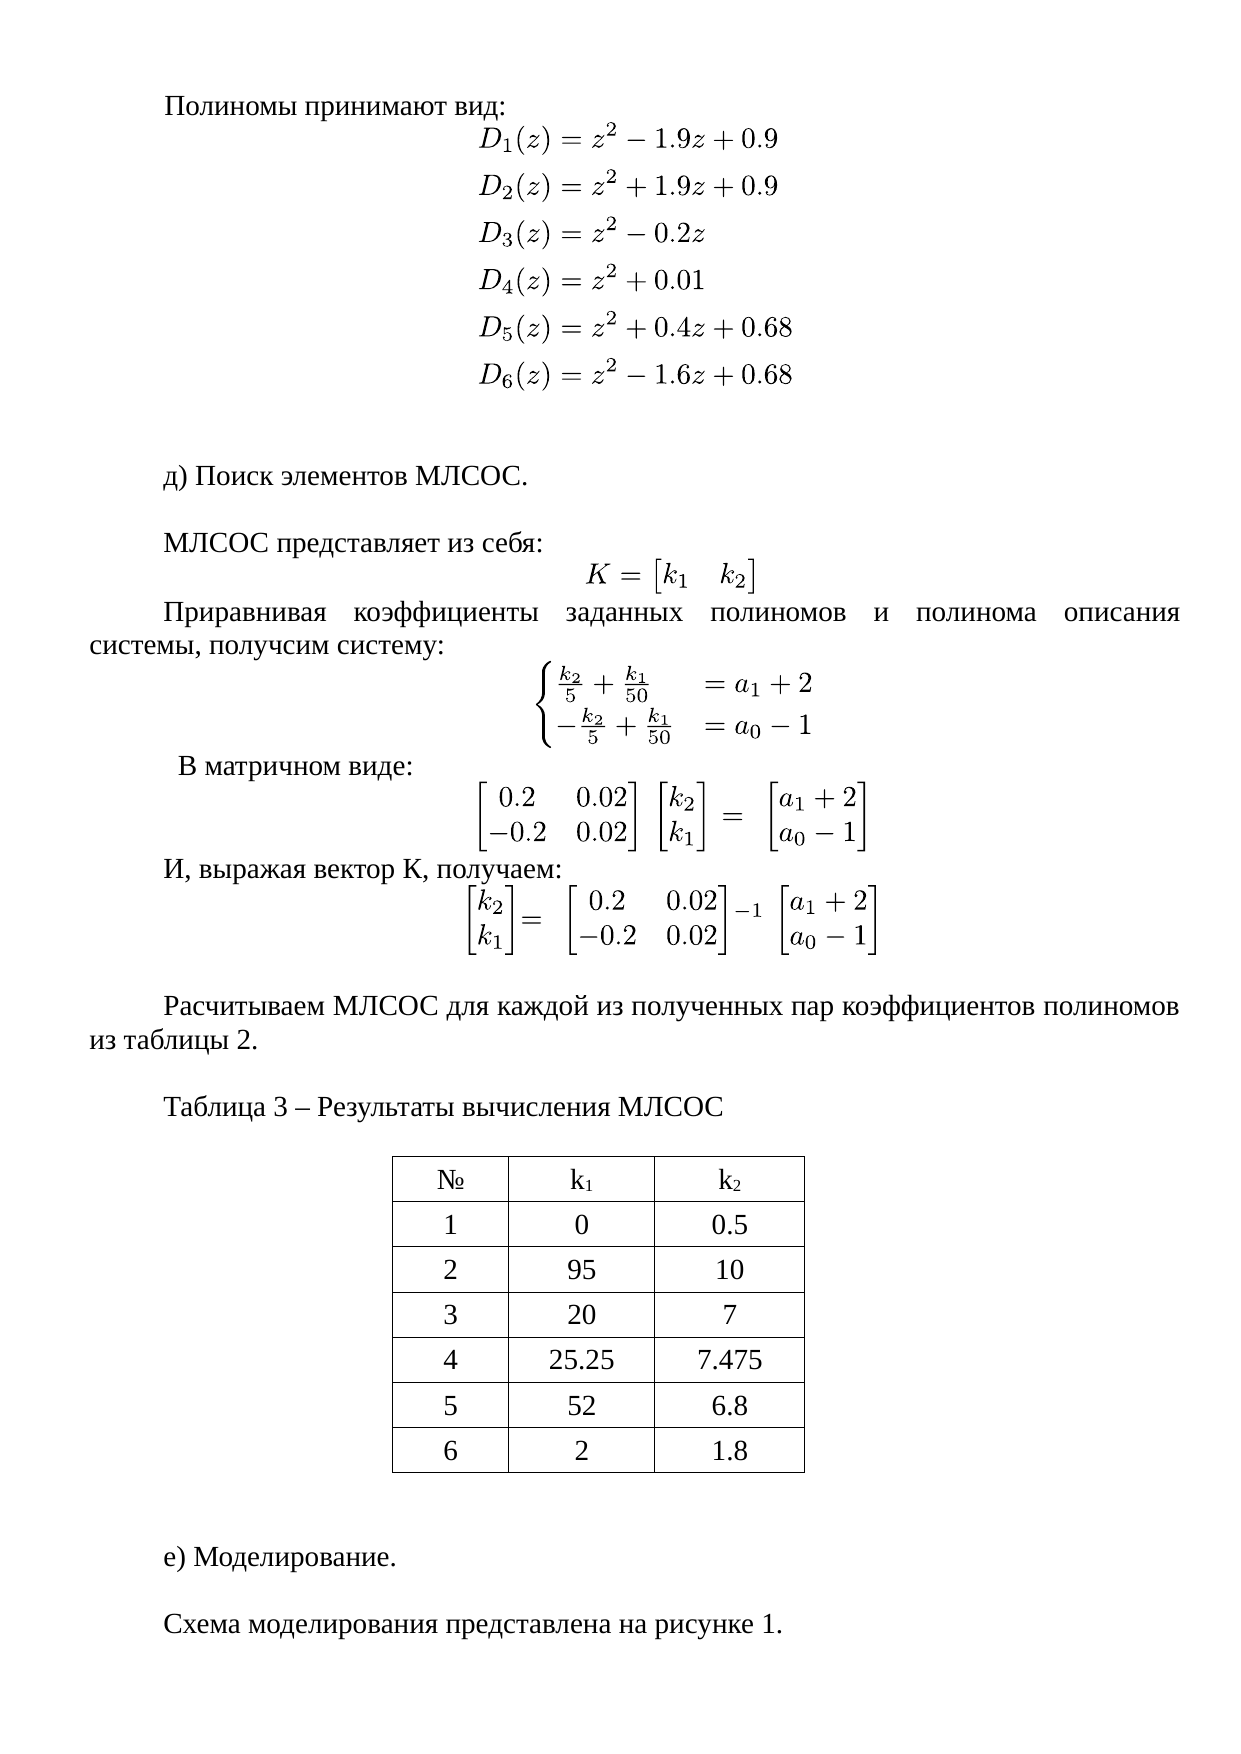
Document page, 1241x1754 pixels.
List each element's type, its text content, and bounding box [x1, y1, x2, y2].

text Полиномы принимают вид: [89, 88, 1181, 122]
text Схема моделирования представлена на рисунке 1. [89, 1606, 1181, 1640]
table_cell 5 [393, 1383, 508, 1427]
text Расчитываем МЛСОС для каждой из полученных пар коэффициентов полиномов из таблицы 2. [89, 988, 1181, 1056]
table_cell 7.475 [655, 1338, 804, 1382]
table_cell 6.8 [655, 1383, 804, 1427]
table_cell 52 [509, 1383, 654, 1427]
table_cell 0 [509, 1202, 654, 1246]
text д) Поиск элементов МЛСОС. [89, 458, 1181, 492]
table_cell 25.25 [509, 1338, 654, 1382]
table_header k1 [509, 1157, 654, 1201]
table_cell 20 [509, 1293, 654, 1337]
table_cell 7 [655, 1293, 804, 1337]
table_header № [393, 1157, 508, 1201]
text В матричном виде: [89, 748, 1181, 782]
table_cell 2 [509, 1428, 654, 1472]
table_cell 6 [393, 1428, 508, 1472]
table_cell 0.5 [655, 1202, 804, 1246]
text Таблица 3 – Результаты вычисления МЛСОС [89, 1089, 1181, 1123]
table_cell 2 [393, 1247, 508, 1292]
table_cell 10 [655, 1247, 804, 1292]
text МЛСОС представляет из себя: [89, 525, 1181, 559]
table_cell 1 [393, 1202, 508, 1246]
table_cell 3 [393, 1293, 508, 1337]
table_cell 1.8 [655, 1428, 804, 1472]
text e) Моделирование. [89, 1539, 1181, 1573]
text И, выражая вектор К, получаем: [89, 852, 1181, 885]
table_cell 95 [509, 1247, 654, 1292]
table_header k2 [655, 1157, 804, 1201]
table_cell 4 [393, 1338, 508, 1382]
text Приравнивая коэффициенты заданных полиномов и полинома описания системы, получсим систему: [89, 594, 1181, 661]
